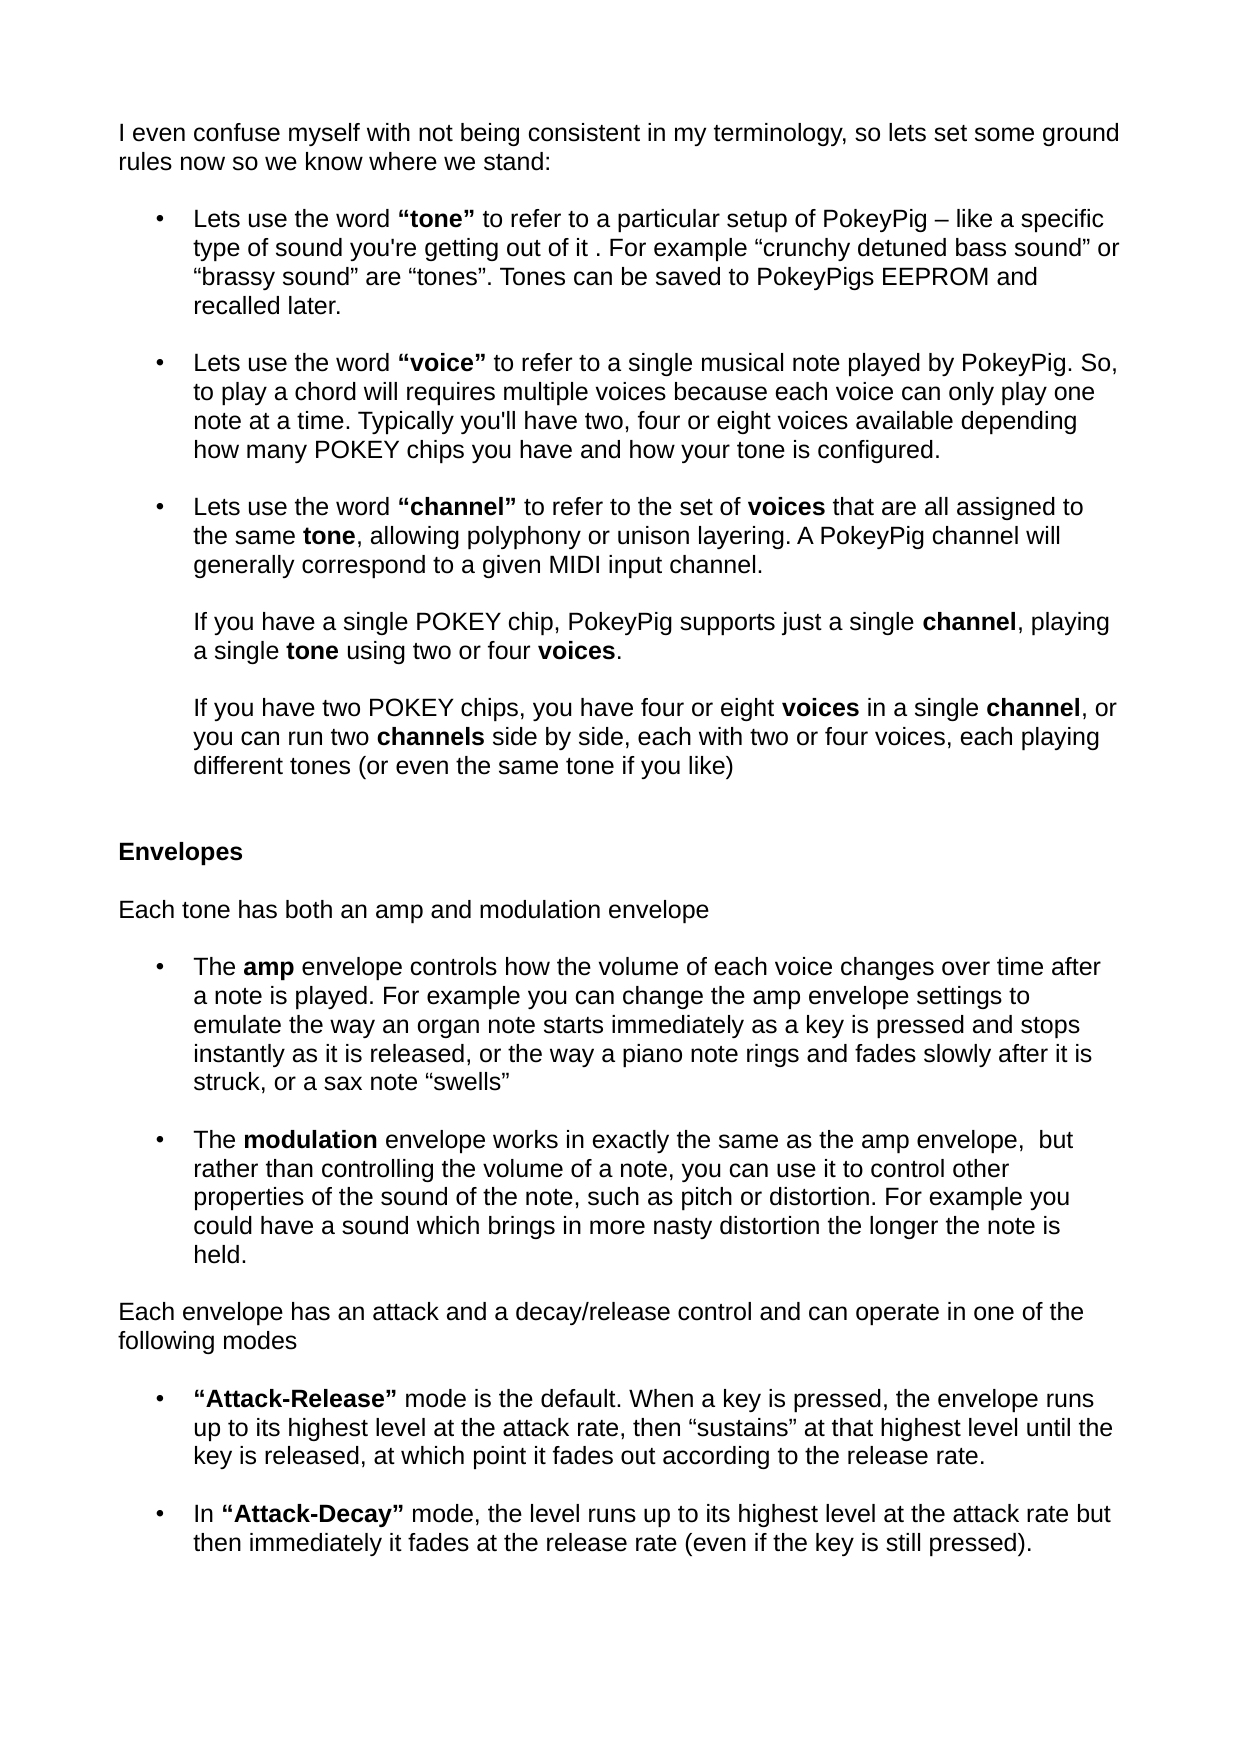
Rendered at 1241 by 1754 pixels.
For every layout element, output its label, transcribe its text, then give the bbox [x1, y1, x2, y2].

text I even confuse myself with not being consistent in my terminology, so lets set some ground rules now so we know where we stand: [118, 118, 1122, 176]
list Lets use the word “voice” to refer to a single musical note played by PokeyPig. So, to play a chord will requires multiple voices because each voice can only play one note at a time. Typically you'll have two, four or eight voices available depending how many POKEY chips you have and how your tone is configured. [156, 348, 1122, 463]
text Each envelope has an attack and a decay/release control and can operate in one of the following modes [118, 1297, 1122, 1355]
list The amp envelope controls how the volume of each voice changes over time after a note is played. For example you can change the amp envelope settings to emulate the way an organ note starts immediately as a key is pressed and stops instantly as it is released, or the way a piano note rings and fades slowly after it is struck, or a sax note “swells” [156, 952, 1122, 1096]
list Lets use the word “tone” to refer to a particular setup of PokeyPig – like a specific type of sound you're getting out of it . For example “crunchy detuned bass sound” or “brassy sound” are “tones”. Tones can be saved to PokeyPigs EEPROM and recalled later. [156, 204, 1122, 319]
list “Attack-Release” mode is the default. When a key is pressed, the envelope runs up to its highest level at the attack rate, then “sustains” at that highest level until the key is released, at which point it fades out according to the release rate. [156, 1384, 1122, 1470]
list If you have a single POKEY chip, PokeyPig supports just a single channel, playing a single tone using two or four voices. [156, 607, 1122, 665]
text Each tone has both an amp and modulation envelope [118, 895, 1122, 923]
list If you have two POKEY chips, you have four or eight voices in a single channel, or you can run two channels side by side, each with two or four voices, each playing different tones (or even the same tone if you like) [156, 693, 1122, 780]
list The modulation envelope works in exactly the same as the amp envelope, but rather than controlling the volume of a note, you can use it to control other properties of the sound of the note, such as pitch or distortion. For example you could have a sound which brings in more nasty distortion the longer the note is held. [156, 1125, 1122, 1269]
list In “Attack-Decay” mode, the level runs up to its highest level at the attack rate but then immediately it fades at the release rate (even if the key is still pressed). [156, 1499, 1122, 1556]
list Lets use the word “channel” to refer to the set of voices that are all assigned to the same tone, allowing polyphony or unison layering. A PokeyPig channel will generally correspond to a given MIDI input channel. [156, 492, 1122, 578]
text Envelopes [118, 837, 1122, 866]
